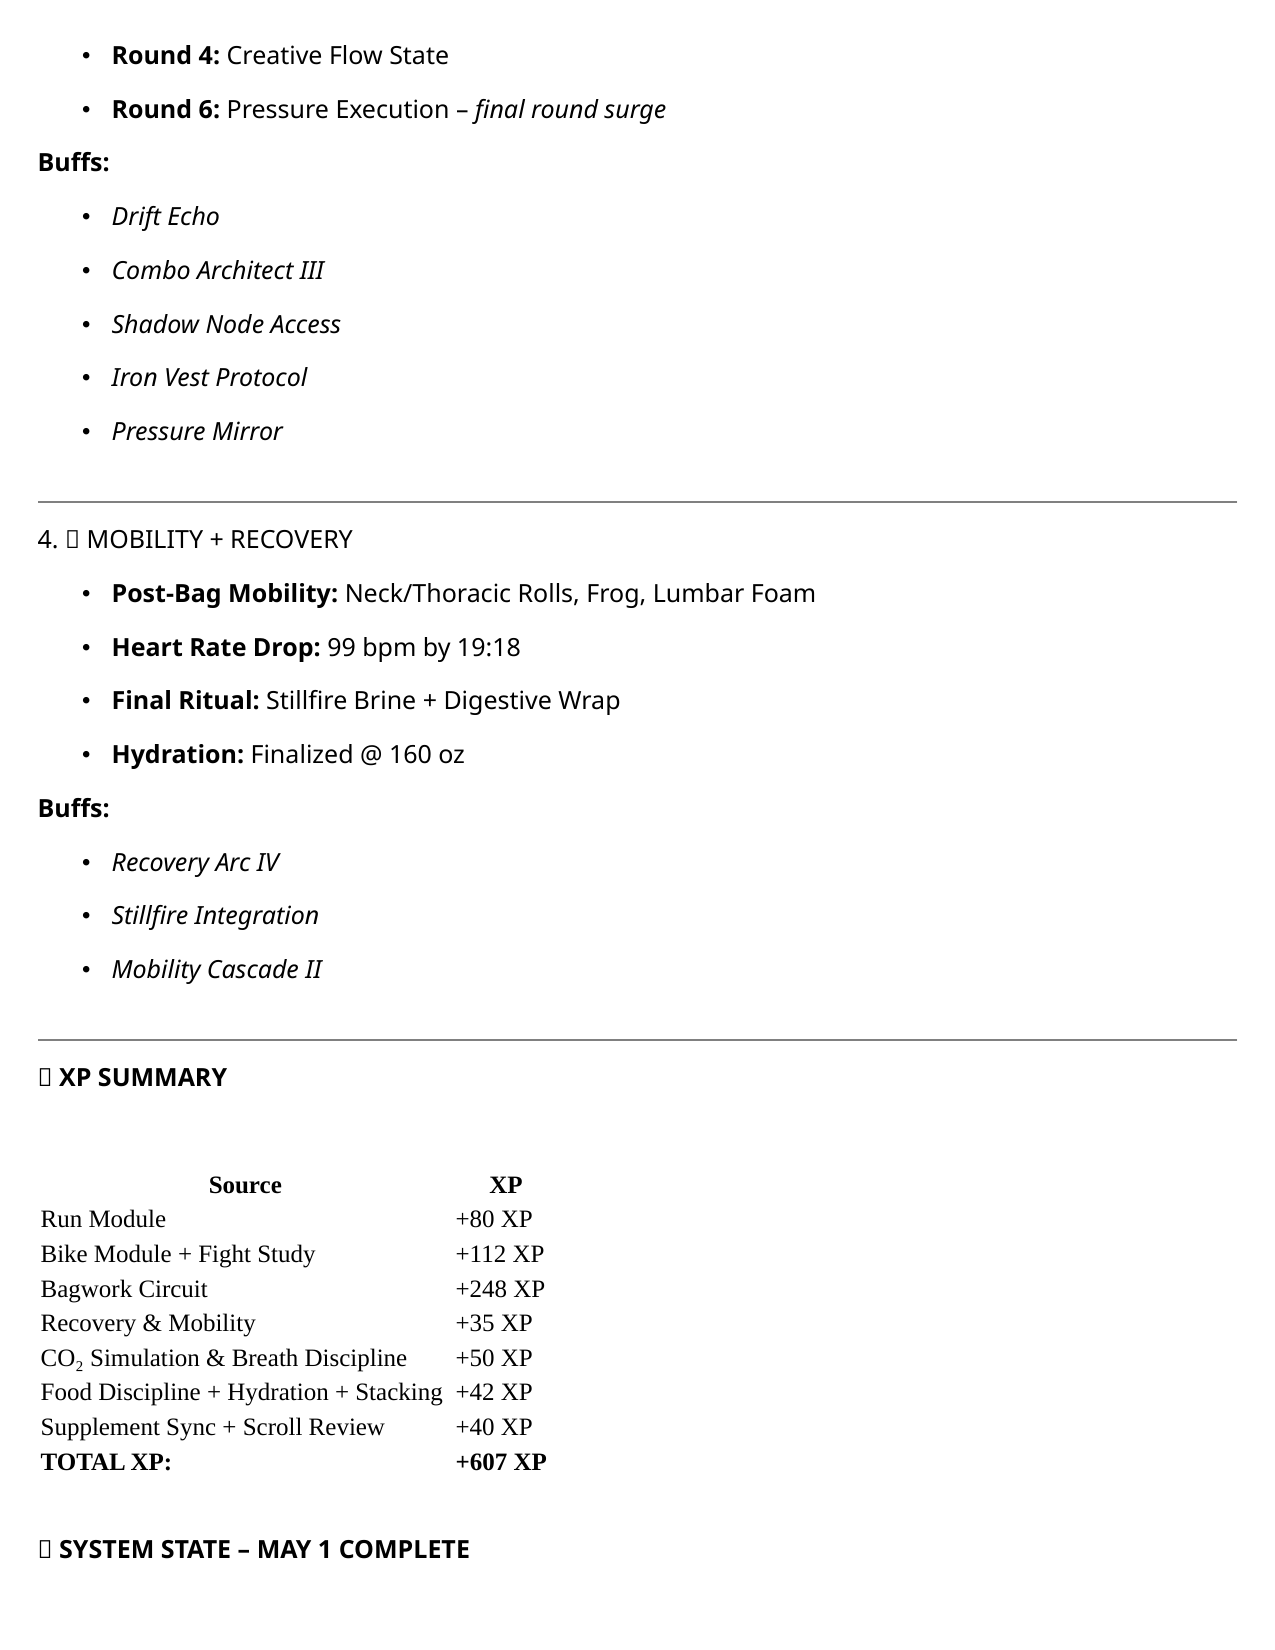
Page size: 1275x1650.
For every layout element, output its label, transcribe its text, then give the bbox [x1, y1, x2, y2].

table_cell +35 XP [453, 1305, 559, 1340]
list Round 4: Creative Flow State [82, 37, 1237, 72]
table_cell Bagwork Circuit [38, 1271, 452, 1305]
table_cell Food Discipline + Hydration + Stacking [38, 1375, 452, 1409]
text Buffs: [37, 145, 1237, 179]
table_cell Recovery & Mobility [38, 1305, 452, 1340]
text 🧬 SYSTEM STATE – MAY 1 COMPLETE [37, 1532, 1237, 1566]
text Buffs: [37, 790, 1237, 824]
list Heart Rate Drop: 99 bpm by 19:18 [82, 629, 1237, 663]
table_cell Supplement Sync + Scroll Review [38, 1409, 452, 1444]
table_cell +50 XP [453, 1340, 559, 1374]
table_header XP [453, 1167, 559, 1202]
table_cell +112 XP [453, 1236, 559, 1271]
list Pressure Mirror [82, 414, 1237, 448]
list Iron Vest Protocol [82, 360, 1237, 394]
table_cell +248 XP [453, 1271, 559, 1305]
table_cell Bike Module + Fight Study [38, 1236, 452, 1271]
table_cell TOTAL XP: [38, 1444, 452, 1478]
table_cell Run Module [38, 1202, 452, 1236]
list Post-Bag Mobility: Neck/Thoracic Rolls, Frog, Lumbar Foam [82, 575, 1237, 609]
list Combo Architect III [82, 252, 1237, 287]
list Drift Echo [82, 199, 1237, 233]
list Stillfire Integration [82, 898, 1237, 932]
table_header Source [38, 1167, 452, 1202]
list Shadow Node Access [82, 306, 1237, 340]
table_cell CO₂ Simulation & Breath Discipline [38, 1340, 452, 1374]
list Mobility Cascade II [82, 952, 1237, 986]
list Round 6: Pressure Execution – final round surge [82, 91, 1237, 125]
list Final Ritual: Stillfire Brine + Digestive Wrap [82, 683, 1237, 717]
table_cell +42 XP [453, 1375, 559, 1409]
table_cell +40 XP [453, 1409, 559, 1444]
table_cell +607 XP [453, 1444, 559, 1478]
list Recovery Arc IV [82, 844, 1237, 878]
table_cell +80 XP [453, 1202, 559, 1236]
subtitle 4. 🧘 MOBILITY + RECOVERY [37, 522, 1237, 556]
subtitle 📜 XP SUMMARY [37, 1059, 1237, 1094]
list Hydration: Finalized @ 160 oz [82, 737, 1237, 771]
